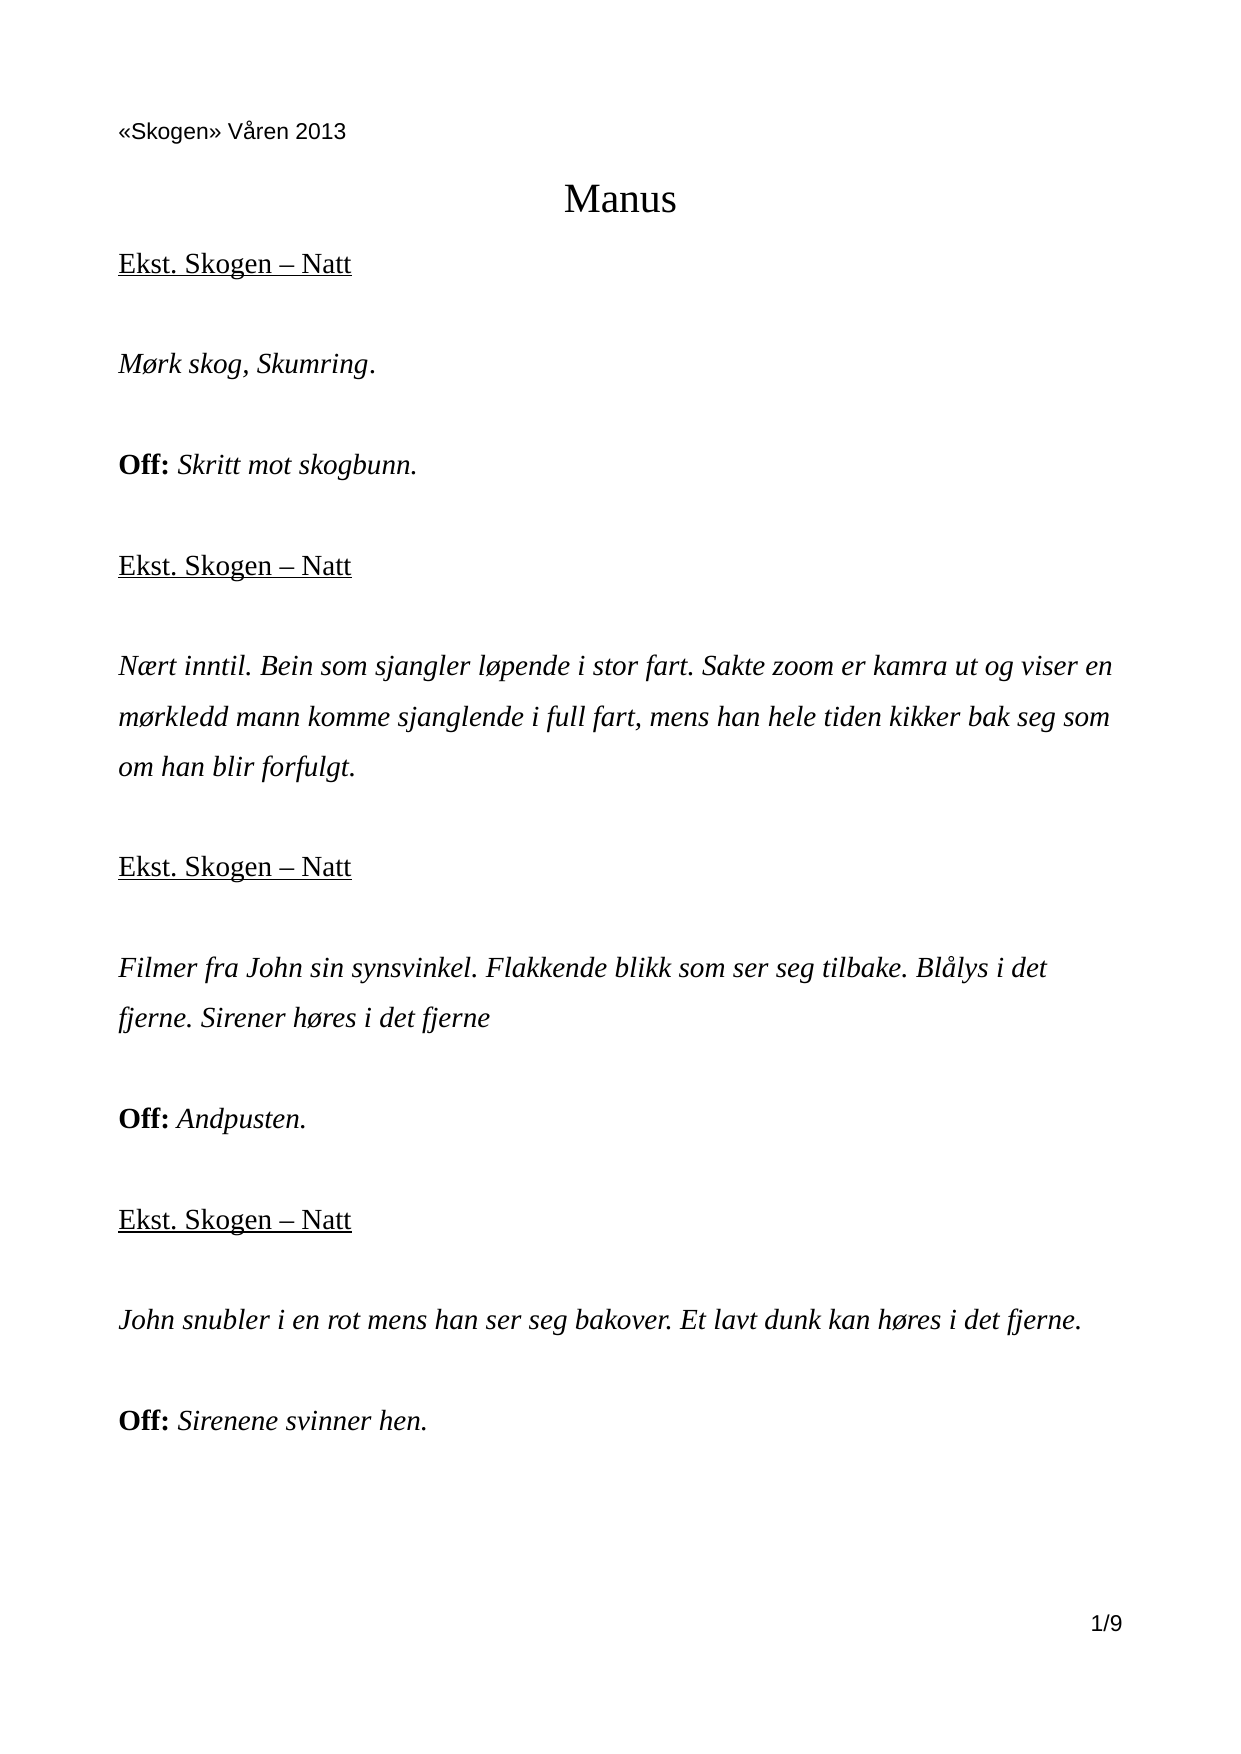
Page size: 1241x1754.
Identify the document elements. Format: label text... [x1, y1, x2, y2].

text Off: Andpusten. [118, 1101, 1119, 1135]
text Filmer fra John sin synsvinkel. Flakkende blikk som ser seg tilbake. Blålys i det fjerne. Sirener høres i det fjerne [118, 950, 1119, 1034]
text John snubler i en rot mens han ser seg bakover. Et lavt dunk kan høres i det fjerne. [118, 1302, 1119, 1336]
text Ekst. Skogen – Natt [118, 1202, 1119, 1235]
text Ekst. Skogen – Natt [118, 849, 1119, 883]
text Nært inntil. Bein som sjangler løpende i stor fart. Sakte zoom er kamra ut og viser en mørkledd mann komme sjanglende i full fart, mens han hele tiden kikker bak seg som om han blir forfulgt. [118, 648, 1119, 782]
text Manus [237, 174, 1003, 222]
text Off: Sirenene svinner hen. [118, 1403, 1119, 1437]
text Ekst. Skogen – Natt [118, 246, 1119, 279]
text Off: Skritt mot skogbunn. [118, 447, 1119, 481]
text Mørk skog, Skumring. [118, 346, 1119, 380]
text Ekst. Skogen – Natt [118, 548, 1119, 581]
